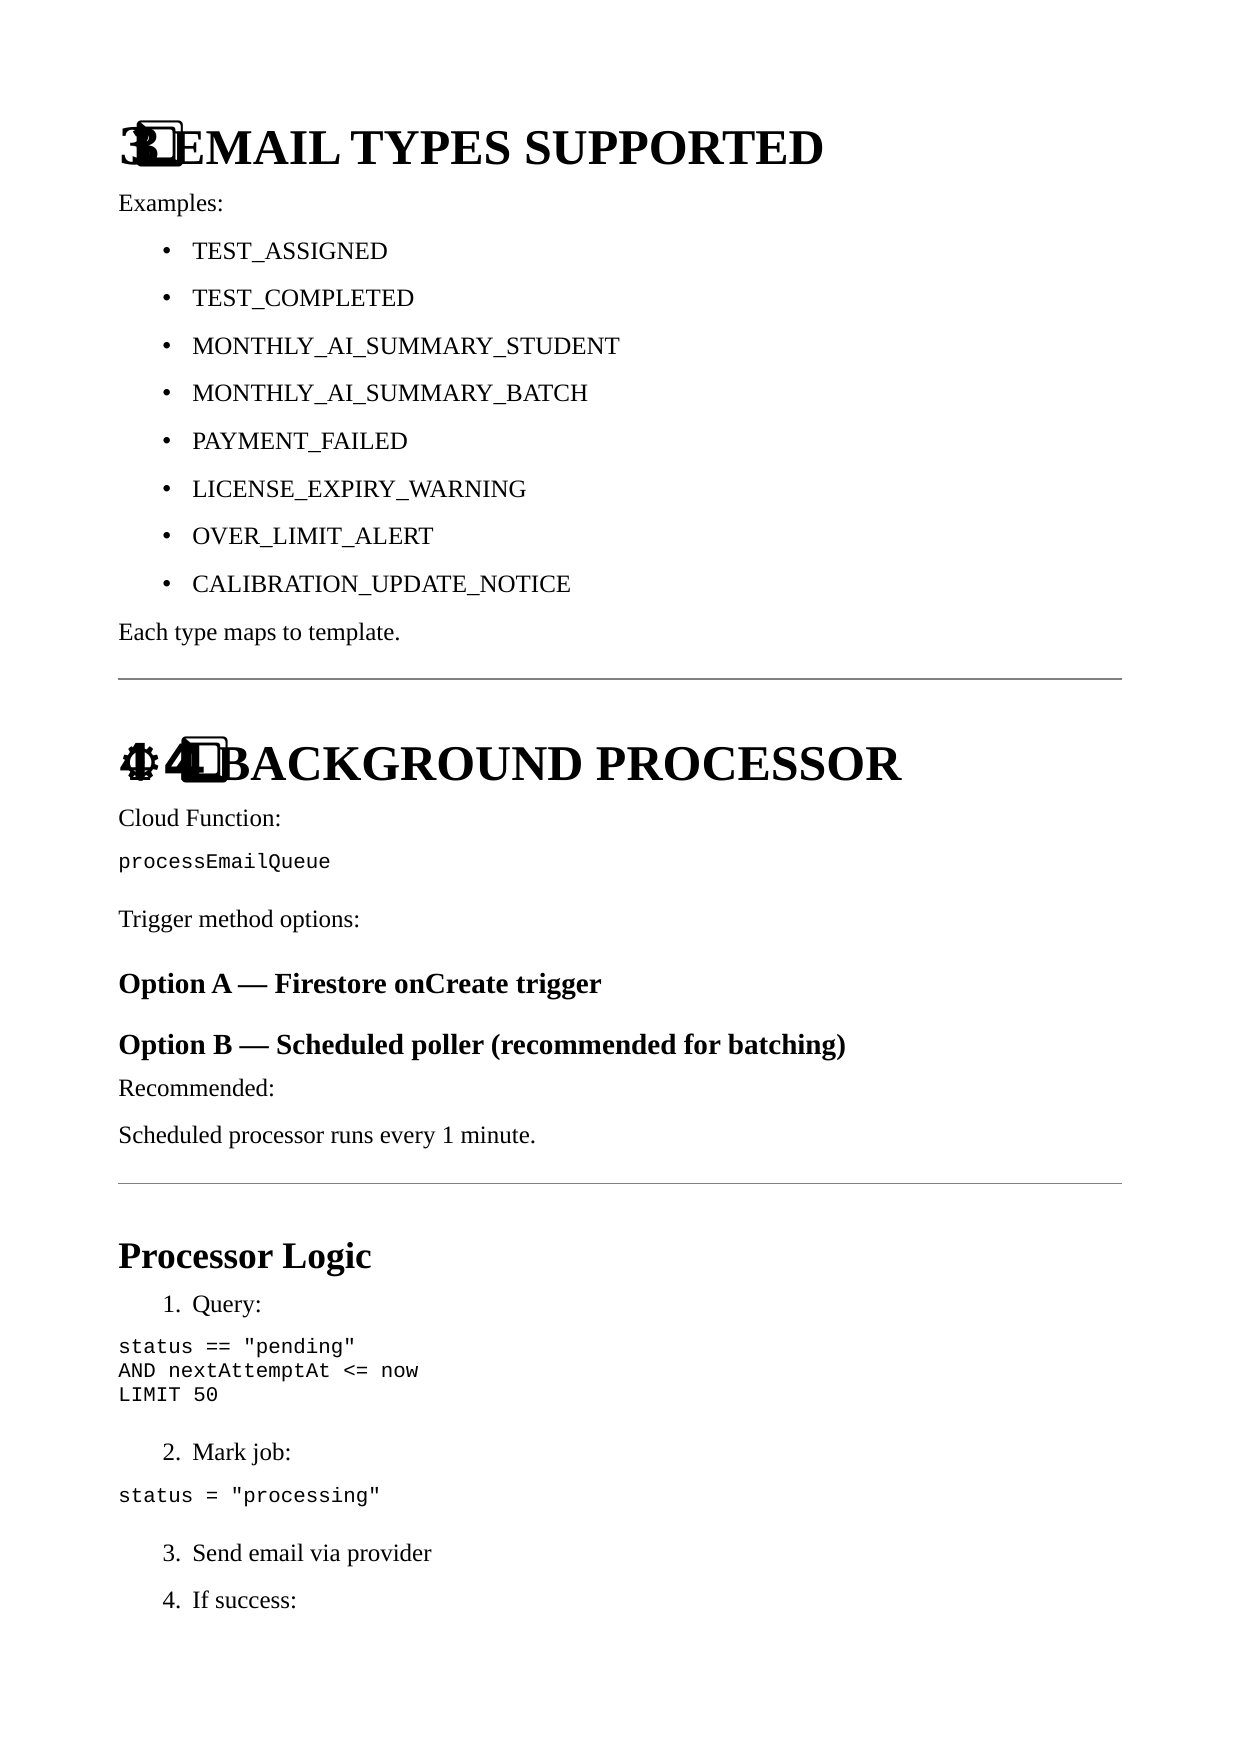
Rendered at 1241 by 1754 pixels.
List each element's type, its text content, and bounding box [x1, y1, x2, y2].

list If success: [162, 1585, 1122, 1614]
list TEST_ASSIGNED [162, 236, 1122, 264]
text status == "pending" [118, 1337, 1122, 1360]
subtitle Processor Logic [118, 1233, 1122, 1276]
list CALIBRATION_UPDATE_NOTICE [162, 569, 1122, 598]
text Scheduled processor runs every 1 minute. [118, 1121, 1122, 1149]
text AND nextAttemptAt <= now [118, 1360, 1122, 1384]
text Recommended: [118, 1073, 1122, 1102]
subtitle Option A — Firestore onCreate trigger [118, 966, 1122, 1000]
list Query: [162, 1289, 1122, 1318]
list MONTHLY_AI_SUMMARY_BATCH [162, 378, 1122, 407]
text processEmailQueue [118, 851, 1122, 875]
text Trigger method options: [118, 904, 1122, 933]
list OVER_LIMIT_ALERT [162, 521, 1122, 550]
list TEST_COMPLETED [162, 283, 1122, 312]
list MONTHLY_AI_SUMMARY_STUDENT [162, 331, 1122, 360]
subtitle Option B — Scheduled poller (recommended for batching) [118, 1027, 1122, 1061]
subtitle ⚙ 4️⃣ BACKGROUND PROCESSOR [118, 733, 1122, 791]
text Examples: [118, 188, 1122, 217]
text Cloud Function: [118, 803, 1122, 832]
list Send email via provider [162, 1538, 1122, 1566]
text status = "processing" [118, 1484, 1122, 1508]
subtitle 🎯 3️⃣ EMAIL TYPES SUPPORTED [118, 118, 1122, 176]
text LIMIT 50 [118, 1384, 1122, 1407]
list PAYMENT_FAILED [162, 426, 1122, 455]
text Each type maps to template. [118, 617, 1122, 645]
list LICENSE_EXPIRY_WARNING [162, 474, 1122, 502]
list Mark job: [162, 1437, 1122, 1466]
